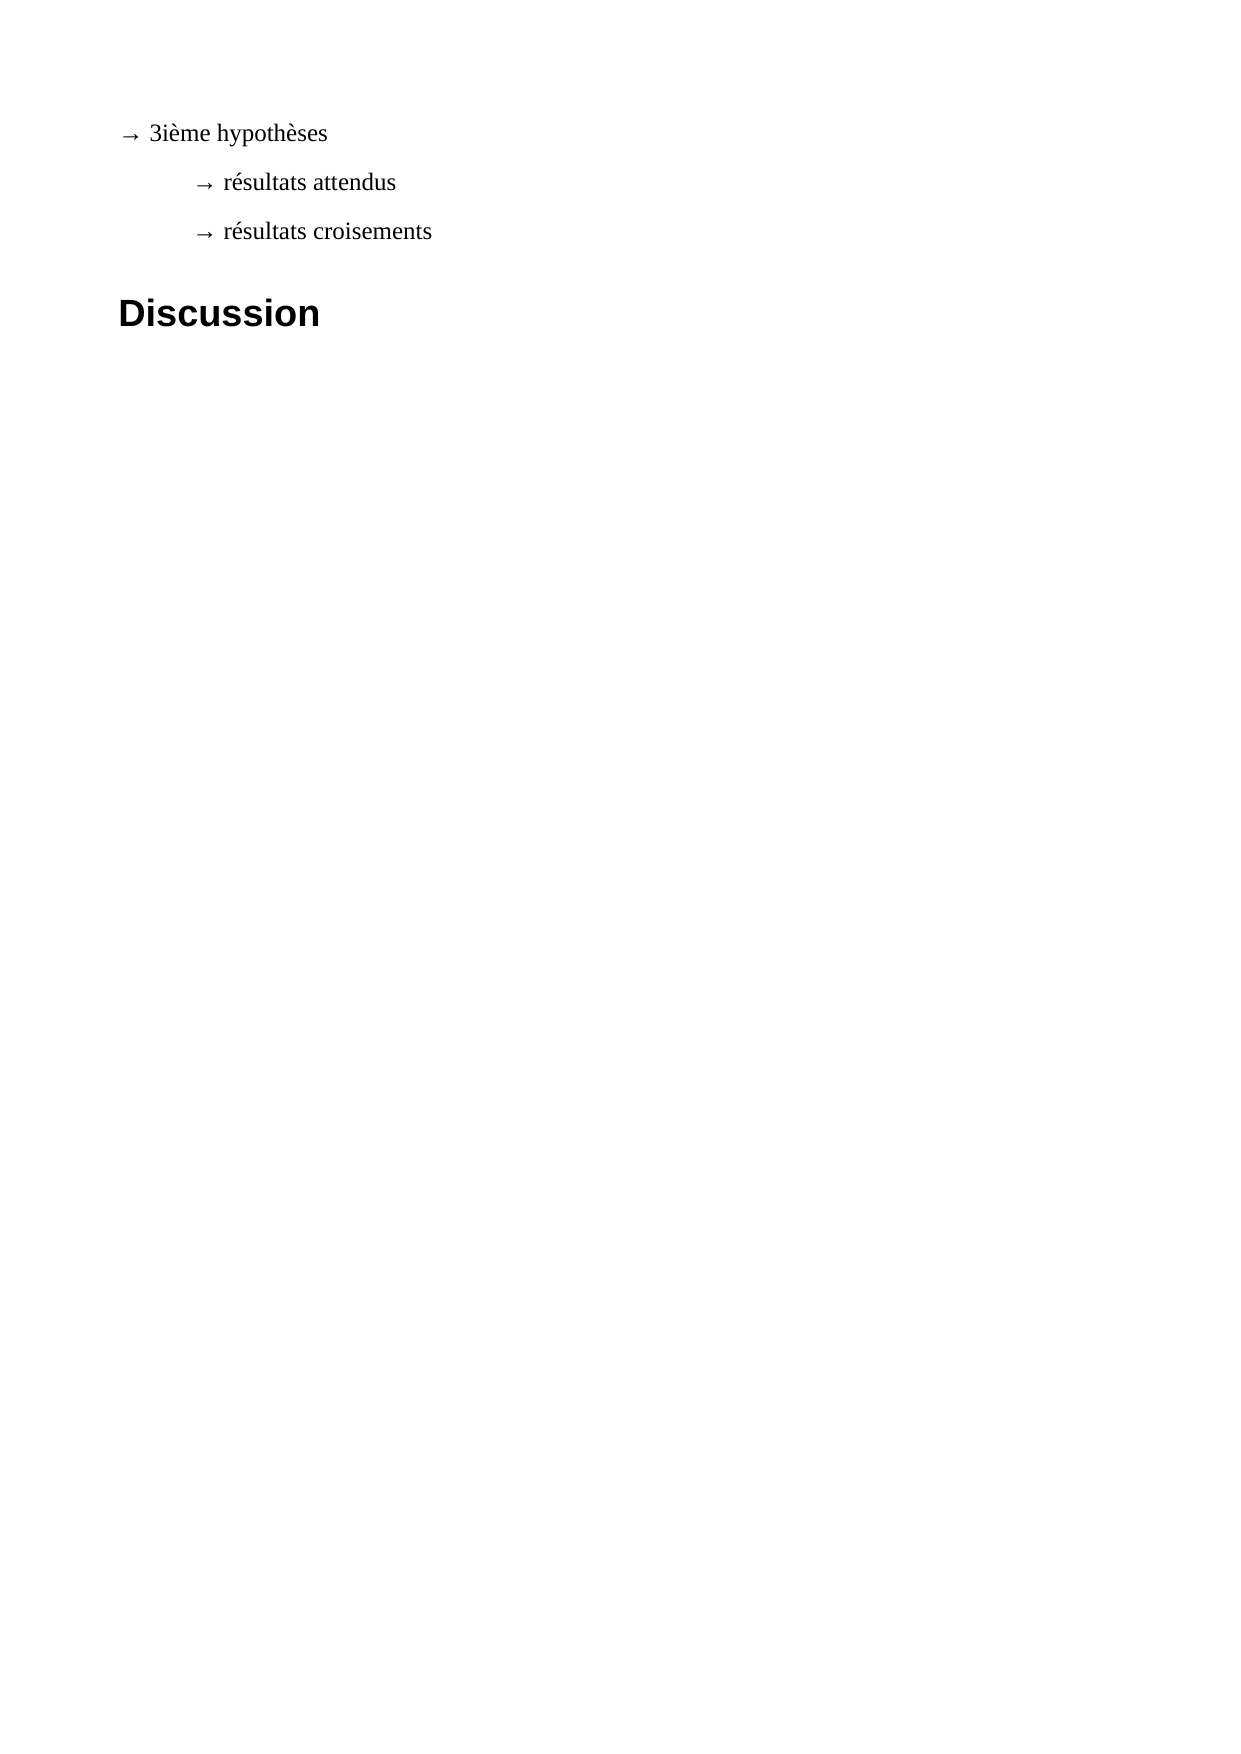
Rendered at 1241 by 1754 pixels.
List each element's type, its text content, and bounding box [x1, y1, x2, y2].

text → résultats attendus [118, 167, 1122, 196]
text → résultats croisements [118, 216, 1122, 245]
subtitle Discussion [118, 290, 1122, 334]
text → 3ième hypothèses [118, 118, 1122, 147]
